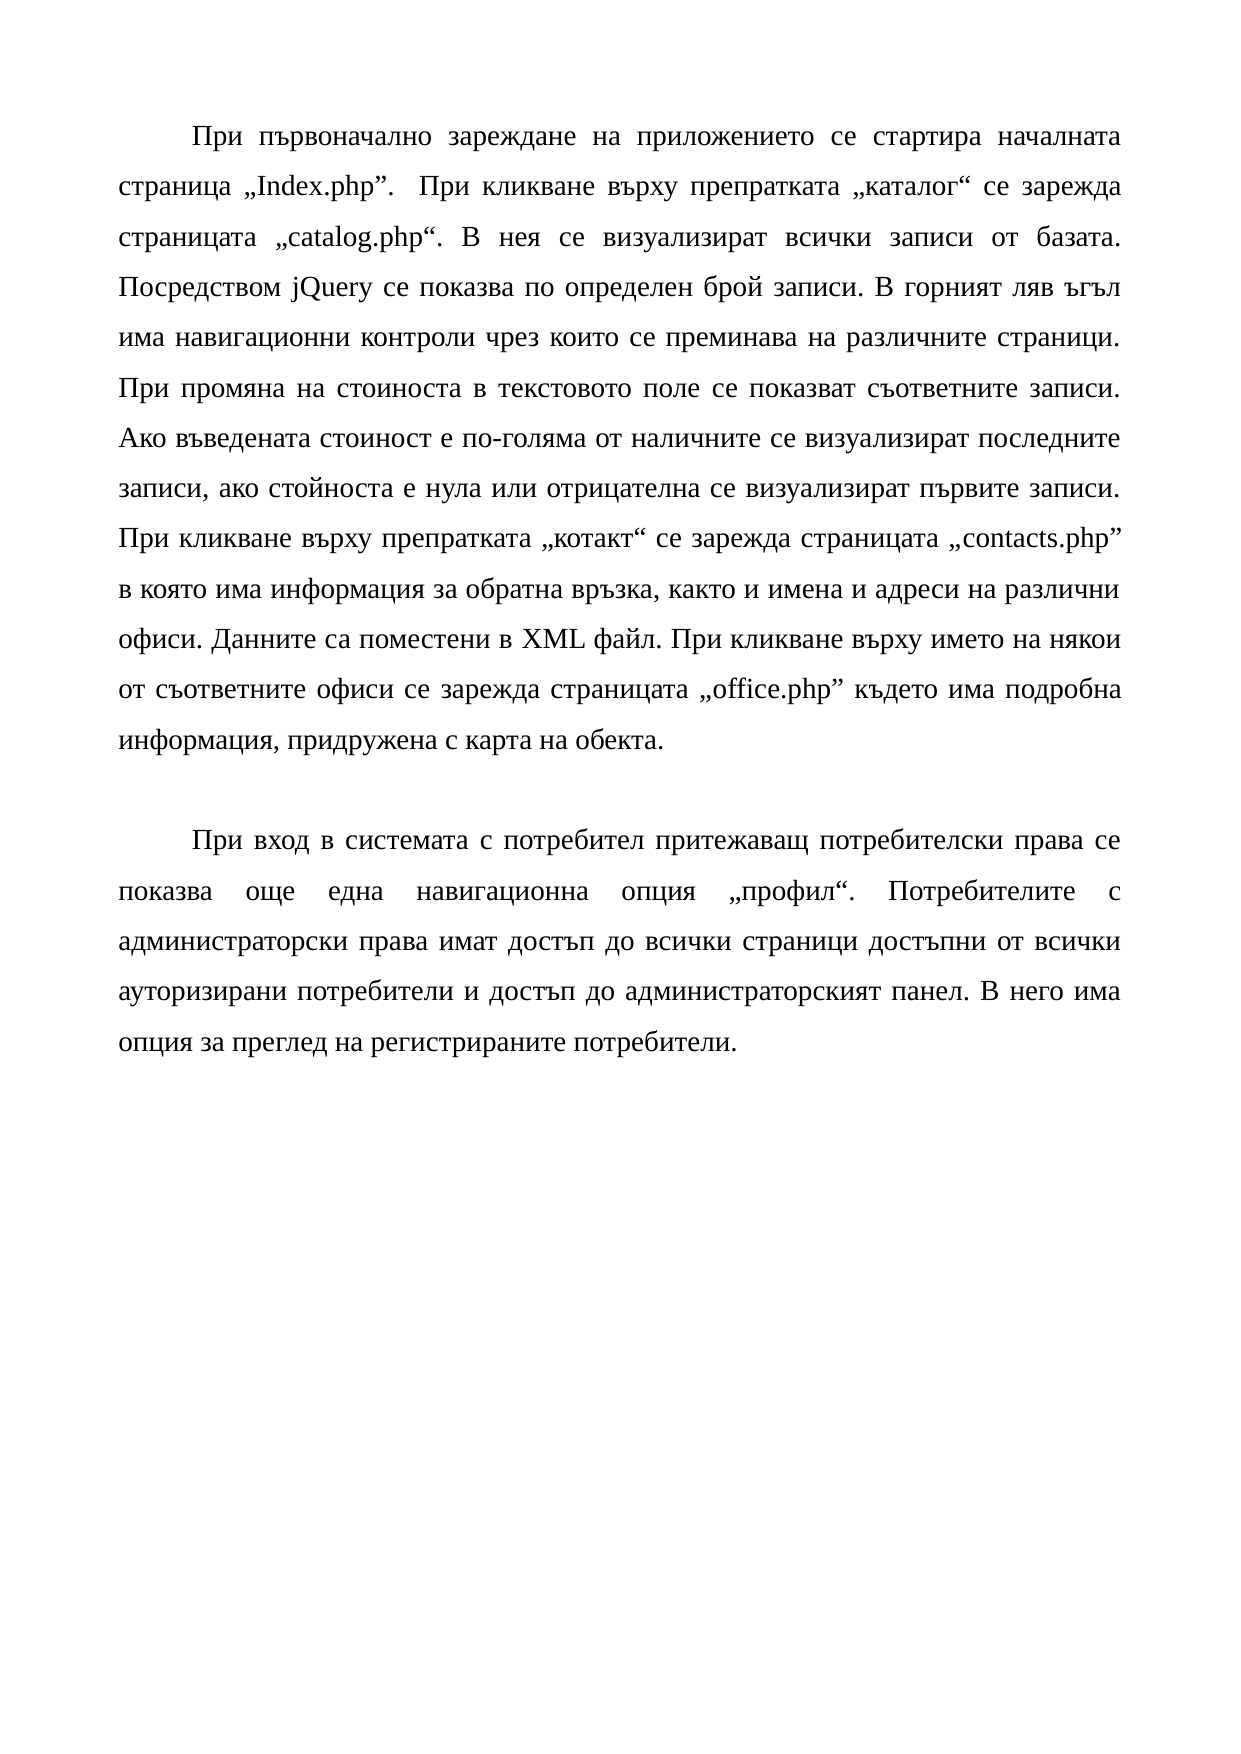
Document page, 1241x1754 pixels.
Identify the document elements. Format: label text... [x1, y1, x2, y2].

text При вход в системата с потребител притежаващ потребителски права се показва още една навигационна опция „профил“. Потребителите с администраторски права имат достъп до всички страници достъпни от всички ауторизирани потребители и достъп до администраторският панел. В него има опция за преглед на регистрираните потребители. [118, 822, 1122, 1057]
text При първоначално зареждане на приложението се стартира началната страница „Index.php”. При кликване върху препратката „каталог“ се зарежда страницата „catalog.php“. В нея се визуализират всички записи от базата. Посредством jQuery се показва по определен брой записи. В горният ляв ъгъл има навигационни контроли чрез които се преминава на различните страници. При промяна на стоиноста в текстовото поле се показват съответните записи. Ако въведената стоиност е по-голяма от наличните се визуализират последните записи, ако стойноста е нула или отрицателна се визуализират първите записи. При кликване върху препратката „котакт“ се зарежда страницата „contacts.php” в която има информация за обратна връзка, както и имена и адреси на различни офиси. Данните са поместени в XML файл. При кликване върху името на някои от съответните офиси се зарежда страницата „office.php” където има подробна информация, придружена с карта на обекта. [118, 118, 1122, 755]
